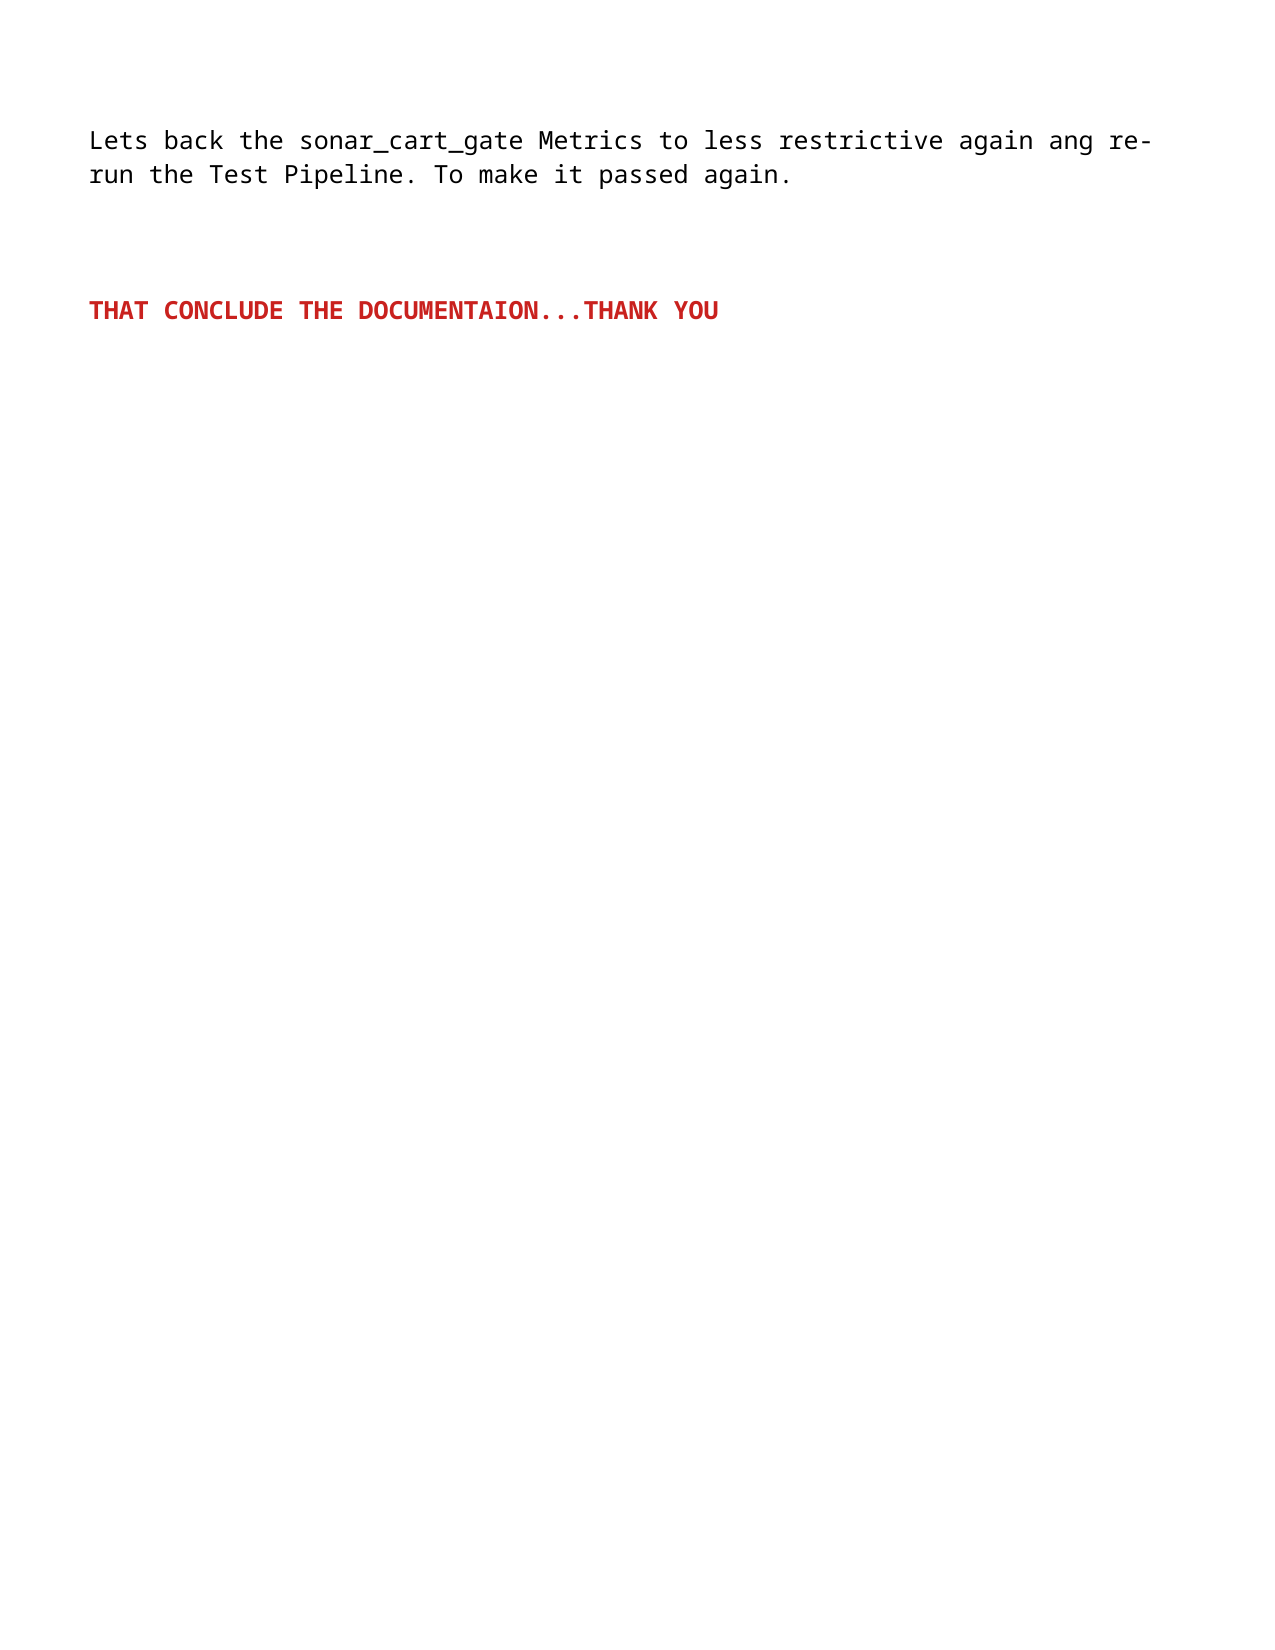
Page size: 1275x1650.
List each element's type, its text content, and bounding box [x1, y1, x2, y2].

text Lets back the sonar_cart_gate Metrics to less restrictive again ang re-run the Test Pipeline. To make it passed again. [88, 123, 1186, 191]
text THAT CONCLUDE THE DOCUMENTAION...THANK YOU [88, 293, 1186, 327]
